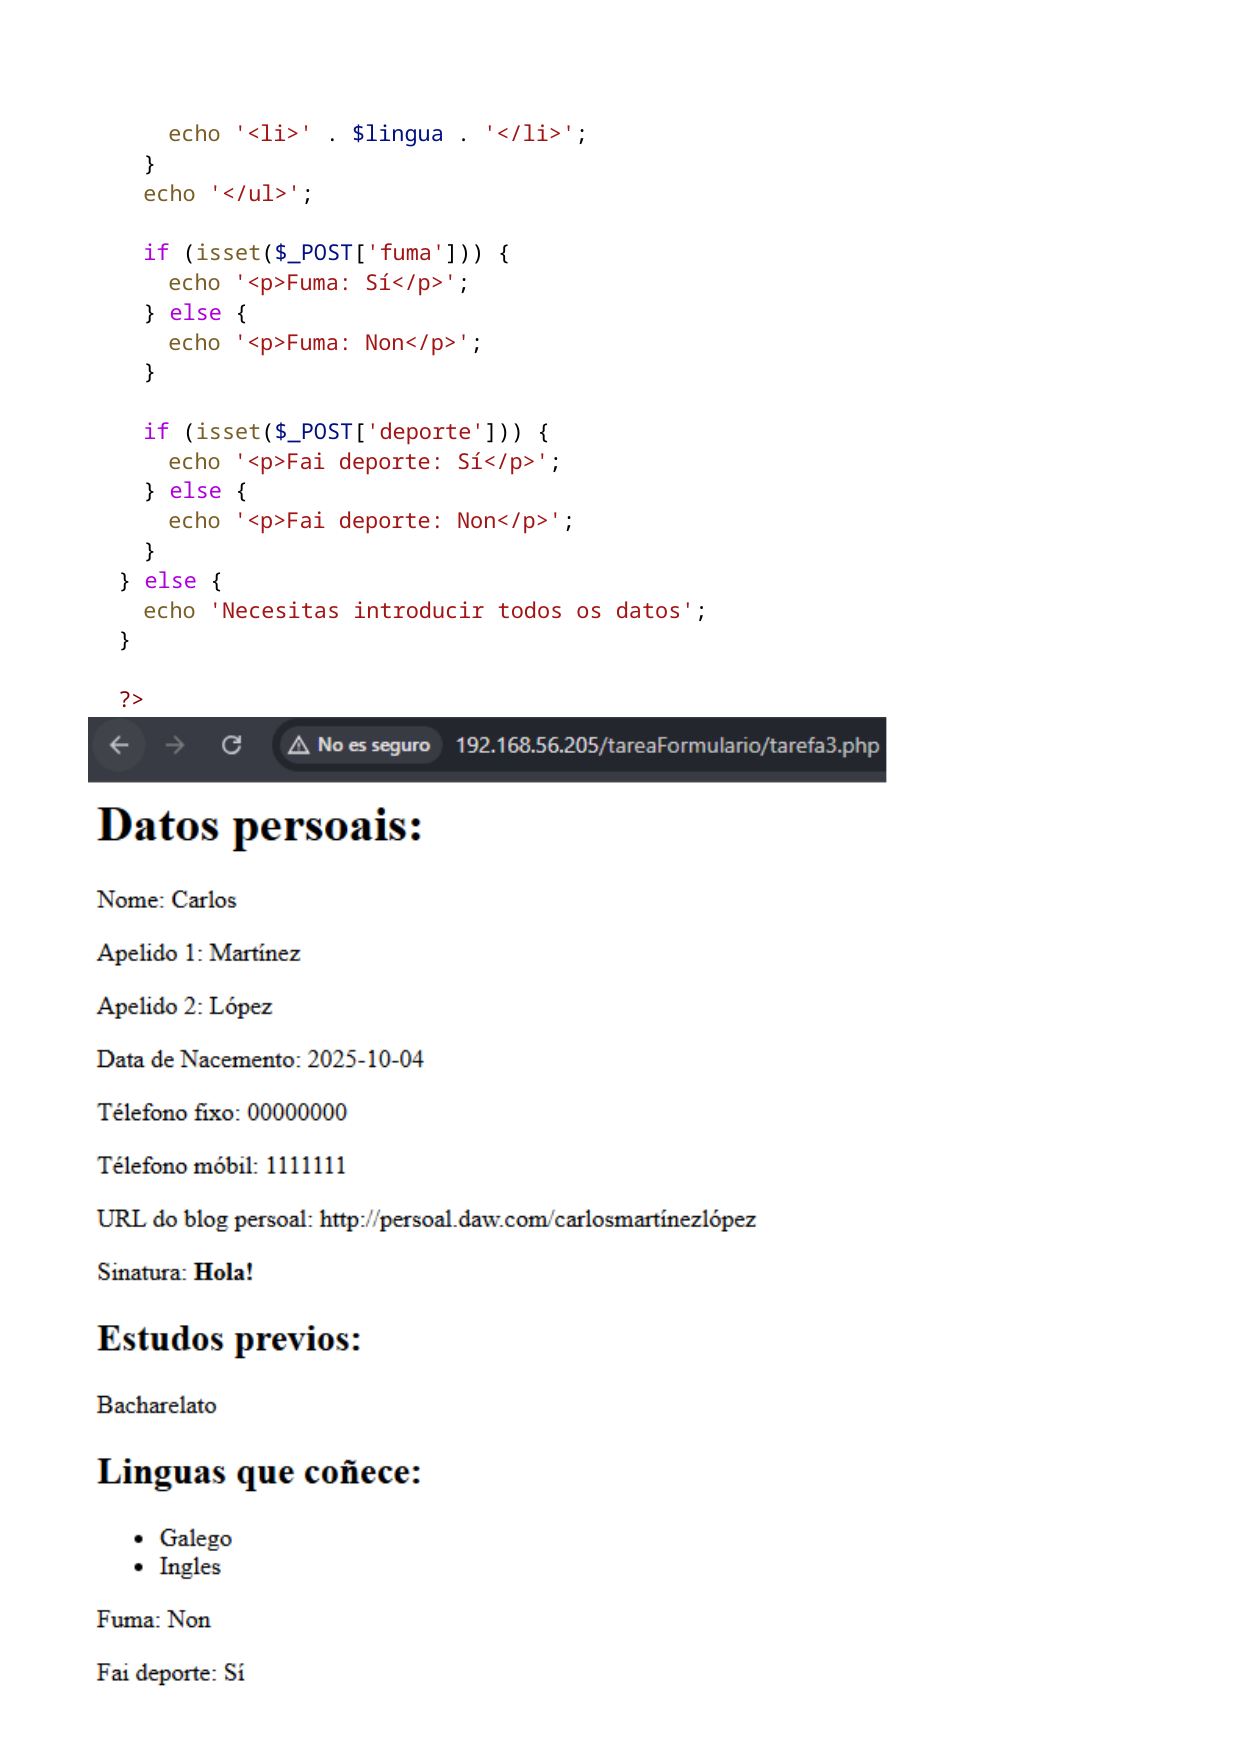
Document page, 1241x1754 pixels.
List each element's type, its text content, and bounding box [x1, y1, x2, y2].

text } else { [118, 565, 1122, 594]
text echo '<p>Fai deporte: Sí</p>'; [118, 446, 1122, 475]
text if (isset($_POST['fuma'])) { [118, 237, 1122, 267]
text echo '<p>Fuma: Sí</p>'; [118, 267, 1122, 297]
text ?> [118, 684, 1122, 714]
text } [118, 148, 1122, 178]
text echo '<p>Fai deporte: Non</p>'; [118, 505, 1122, 535]
text echo '<p>Fuma: Non</p>'; [118, 327, 1122, 356]
text } [118, 356, 1122, 386]
picture [88, 717, 887, 1709]
text if (isset($_POST['deporte'])) { [118, 416, 1122, 446]
text echo '</ul>'; [118, 178, 1122, 207]
text echo '<li>' . $lingua . '</li>'; [118, 118, 1122, 148]
text } else { [118, 297, 1122, 327]
text } [118, 535, 1122, 565]
text echo 'Necesitas introducir todos os datos'; [118, 594, 1122, 624]
text } else { [118, 475, 1122, 505]
text } [118, 624, 1122, 654]
